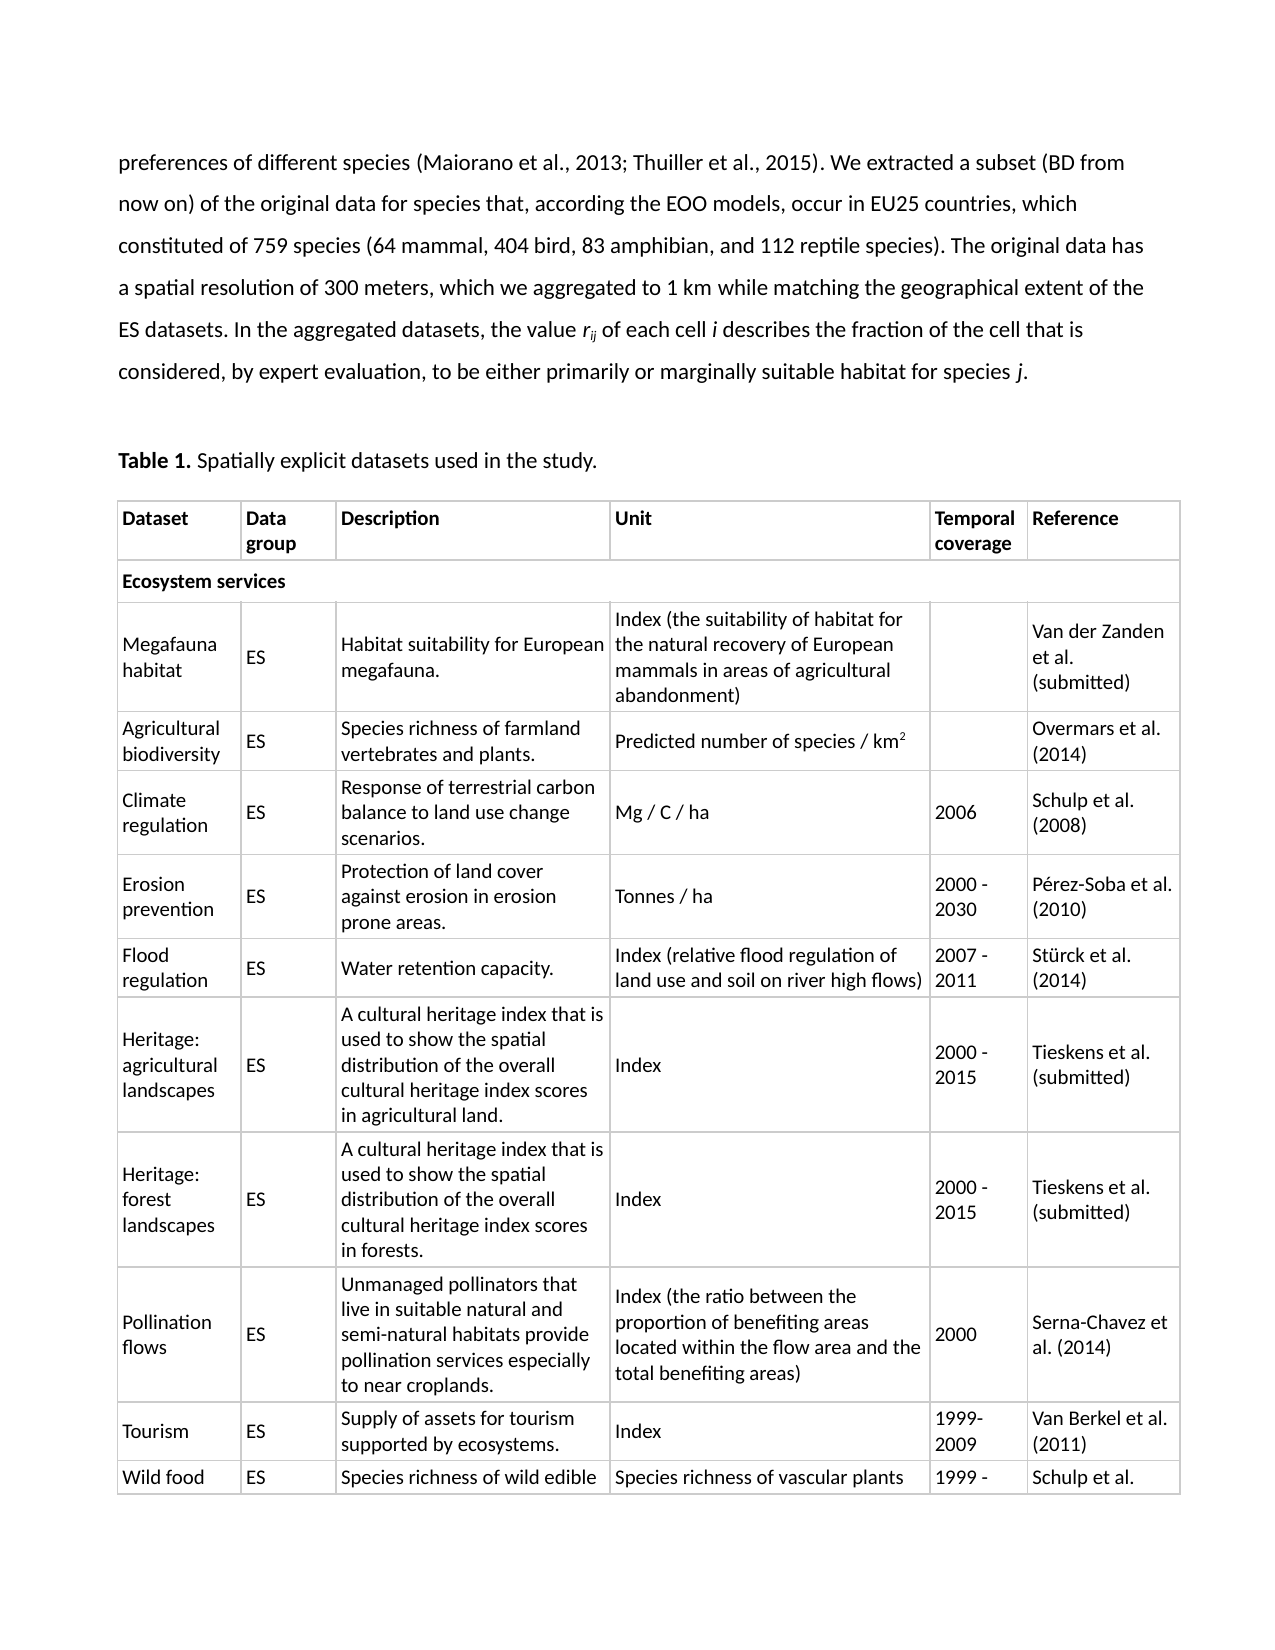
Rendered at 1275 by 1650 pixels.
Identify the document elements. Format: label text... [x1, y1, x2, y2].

table_cell 2007 - 2011 [931, 939, 1027, 996]
table_cell Index (the ratio between the proportion of benefiting areas located within the flow area and the total benefiting areas) [611, 1268, 929, 1401]
table_cell Index [611, 998, 929, 1131]
table_cell Heritage: forest landscapes [118, 1133, 240, 1266]
table_cell ES [242, 855, 335, 938]
table_cell Index (relative flood regulation of land use and soil on river high flows) [611, 939, 929, 996]
table_cell Flood regulation [118, 939, 240, 996]
table_cell Agricultural biodiversity [118, 712, 240, 769]
table_cell Tourism [118, 1403, 240, 1459]
table_cell ES [242, 603, 335, 711]
table_cell Predicted number of species / km2 [611, 712, 929, 769]
table_cell ES [242, 998, 335, 1131]
text preferences of different species (Maiorano et al., 2013; Thuiller et al., 2015). We extracted a subset (BD from now on) of the original data for species that, according the EOO models, occur in EU25 countries, which constituted of 759 species (64 mammal, 404 bird, 83 amphibian, and 112 reptile species). The original data has a spatial resolution of 300 meters, which we aggregated to 1 km while matching the geographical extent of the ES datasets. In the aggregated datasets, the value rij of each cell i describes the fraction of the cell that is considered, by expert evaluation, to be either primarily or marginally suitable habitat for species j.⁠ [118, 148, 1157, 386]
table_cell 2000 - 2015 [931, 1133, 1027, 1266]
table_cell ES [242, 1133, 335, 1266]
table_cell Species richness of wild edible [337, 1461, 609, 1493]
table_cell ES [242, 1268, 335, 1401]
table_cell Van der Zanden et al. (submitted) [1028, 603, 1179, 711]
table_cell ES [242, 771, 335, 853]
table_cell Index [611, 1403, 929, 1459]
text Table 1. Spatially explicit datasets used in the study. [118, 446, 1157, 474]
table_cell Pollination flows [118, 1268, 240, 1401]
table_cell 2006 [931, 771, 1027, 853]
table_cell ES [242, 1403, 335, 1459]
table_cell ES [242, 939, 335, 996]
table_cell Van Berkel et al. (2011) [1028, 1403, 1179, 1459]
table_header Data group [242, 502, 335, 559]
table_cell Stürck et al. (2014) [1028, 939, 1179, 996]
table_cell Species richness of vascular plants [611, 1461, 929, 1493]
table_cell 2000 [931, 1268, 1027, 1401]
table_header Unit [611, 502, 929, 559]
table_cell 1999-2009 [931, 1403, 1027, 1459]
table_cell Tonnes / ha [611, 855, 929, 938]
table_header Temporal coverage [931, 502, 1027, 559]
table_cell ES [242, 1461, 335, 1493]
table_cell Tieskens et al. (submitted) [1028, 1133, 1179, 1266]
table_cell 2000 - 2030 [931, 855, 1027, 938]
table_cell Heritage: agricultural landscapes [118, 998, 240, 1131]
table_cell Tieskens et al. (submitted) [1028, 998, 1179, 1131]
table_cell Habitat suitability for European megafauna. [337, 603, 609, 711]
table_cell Water retention capacity. [337, 939, 609, 996]
table_cell Serna-Chavez et al. (2014) [1028, 1268, 1179, 1401]
table_cell Megafauna habitat [118, 603, 240, 711]
table_cell ES [242, 712, 335, 769]
table_header Reference [1028, 502, 1179, 559]
table_cell Mg / C / ha [611, 771, 929, 853]
table_cell Protection of land cover against erosion in erosion prone areas. [337, 855, 609, 938]
table_cell Unmanaged pollinators that live in suitable natural and semi-natural habitats provide pollination services especially to near croplands. [337, 1268, 609, 1401]
table_cell Pérez-Soba et al. (2010)⁠ [1028, 855, 1179, 938]
table_cell [931, 603, 1027, 711]
table_cell Species richness of farmland vertebrates and plants. [337, 712, 609, 769]
table_cell 2000 - 2015 [931, 998, 1027, 1131]
table_cell Schulp et al. (2008)⁠ [1028, 771, 1179, 853]
table_cell A cultural heritage index that is used to show the spatial distribution of the overall cultural heritage index scores in agricultural land. [337, 998, 609, 1131]
table_cell A cultural heritage index that is used to show the spatial distribution of the overall cultural heritage index scores in forests. [337, 1133, 609, 1266]
table_header Description [337, 502, 609, 559]
table_cell Index (the suitability of habitat for the natural recovery of European mammals in areas of agricultural abandonment) [611, 603, 929, 711]
table_cell Wild food [118, 1461, 240, 1493]
table_cell 1999 [931, 1461, 1027, 1493]
table_cell Schulp et al. [1028, 1461, 1179, 1493]
table_cell Index [611, 1133, 929, 1266]
table_header Dataset [118, 502, 240, 559]
table_cell Supply of assets for tourism supported by ecosystems. [337, 1403, 609, 1459]
table_cell Ecosystem services [118, 561, 1179, 601]
table_cell Response of terrestrial carbon balance to land use change scenarios. [337, 771, 609, 853]
table_cell Erosion prevention [118, 855, 240, 938]
table_cell Overmars et al. (2014)⁠ [1028, 712, 1179, 769]
table_cell Climate regulation [118, 771, 240, 853]
table_cell [931, 712, 1027, 769]
